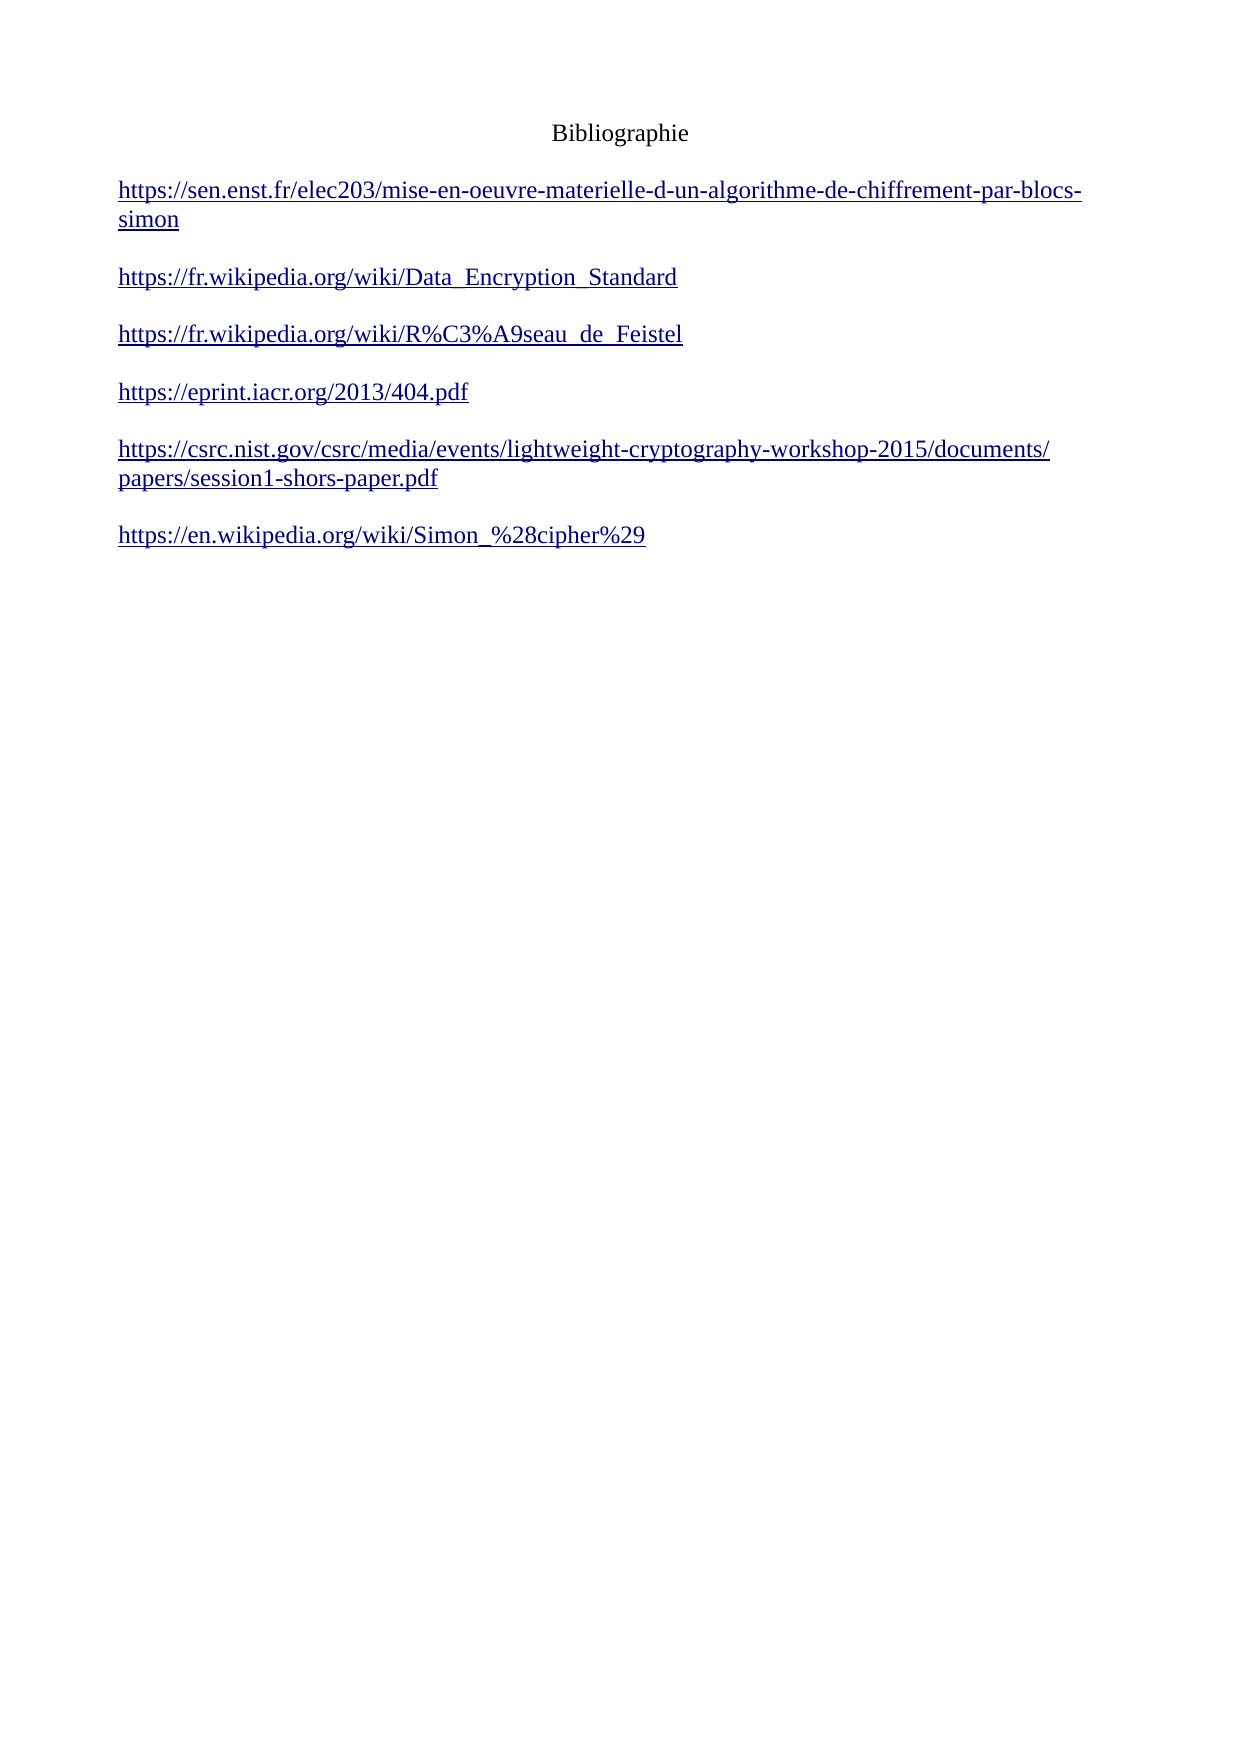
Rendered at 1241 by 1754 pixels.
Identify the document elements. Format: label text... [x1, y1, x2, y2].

text https://sen.enst.fr/elec203/mise-en-oeuvre-materielle-d-un-algorithme-de-chiffrement-par-blocs-simon [118, 176, 1122, 233]
text https://csrc.nist.gov/csrc/media/events/lightweight-cryptography-workshop-2015/documents/papers/session1-shors-paper.pdf [118, 434, 1122, 492]
text https://en.wikipedia.org/wiki/Simon_%28cipher%29 [118, 521, 1122, 549]
text https://fr.wikipedia.org/wiki/Data_Encryption_Standard [118, 262, 1122, 291]
text https://eprint.iacr.org/2013/404.pdf [118, 377, 1122, 406]
text https://fr.wikipedia.org/wiki/R%C3%A9seau_de_Feistel [118, 319, 1122, 348]
text Bibliographie [118, 118, 1122, 147]
